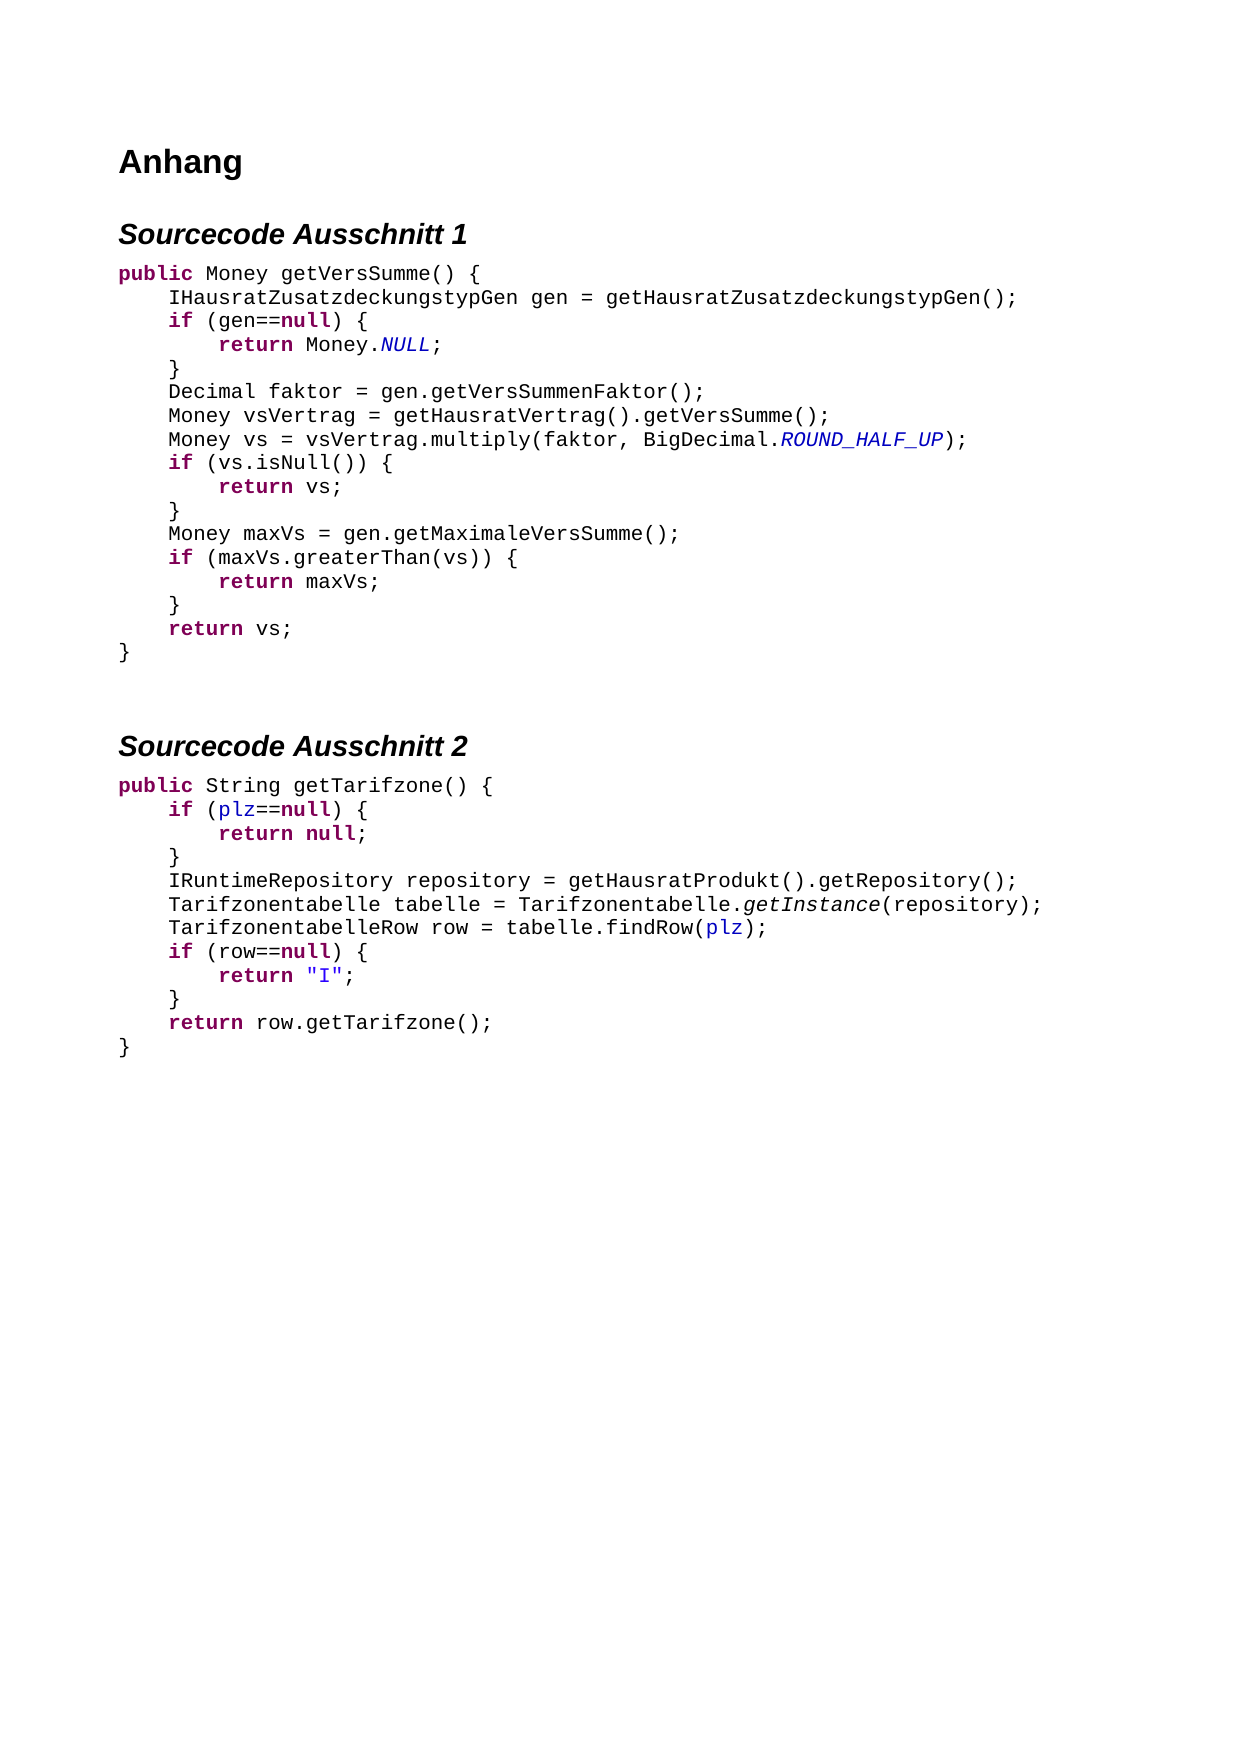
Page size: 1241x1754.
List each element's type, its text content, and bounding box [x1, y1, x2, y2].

text return "I"; [118, 965, 1122, 988]
text } [118, 642, 1122, 665]
text IHausratZusatzdeckungstypGen gen = getHausratZusatzdeckungstypGen(); [118, 287, 1122, 311]
subtitle Anhang [118, 143, 1122, 181]
text } [118, 500, 1122, 523]
text } [118, 846, 1122, 870]
text Tarifzonentabelle tabelle = Tarifzonentabelle.getInstance(repository); [118, 894, 1122, 917]
text } [118, 594, 1122, 618]
text Money maxVs = gen.getMaximaleVersSumme(); [118, 523, 1122, 547]
text Money vsVertrag = getHausratVertrag().getVersSumme(); [118, 405, 1122, 429]
text public Money getVersSumme() { [118, 263, 1122, 287]
text if (gen==null) { [118, 311, 1122, 334]
text Money vs = vsVertrag.multiply(faktor, BigDecimal.ROUND_HALF_UP); [118, 429, 1122, 452]
text } [118, 988, 1122, 1012]
text return maxVs; [118, 571, 1122, 594]
text if (vs.isNull()) { [118, 452, 1122, 476]
text return vs; [118, 618, 1122, 642]
text return vs; [118, 476, 1122, 500]
text return null; [118, 823, 1122, 846]
text IRuntimeRepository repository = getHausratProdukt().getRepository(); [118, 870, 1122, 894]
text public String getTarifzone() { [118, 776, 1122, 799]
text Decimal faktor = gen.getVersSummenFaktor(); [118, 381, 1122, 405]
text TarifzonentabelleRow row = tabelle.findRow(plz); [118, 917, 1122, 941]
text return Money.NULL; [118, 334, 1122, 358]
text } [118, 358, 1122, 381]
subtitle Sourcecode Ausschnitt 2 [118, 730, 1122, 763]
subtitle Sourcecode Ausschnitt 1 [118, 218, 1122, 251]
text if (plz==null) { [118, 799, 1122, 823]
text if (row==null) { [118, 941, 1122, 965]
text } [118, 1036, 1122, 1059]
text if (maxVs.greaterThan(vs)) { [118, 547, 1122, 571]
text return row.getTarifzone(); [118, 1012, 1122, 1036]
